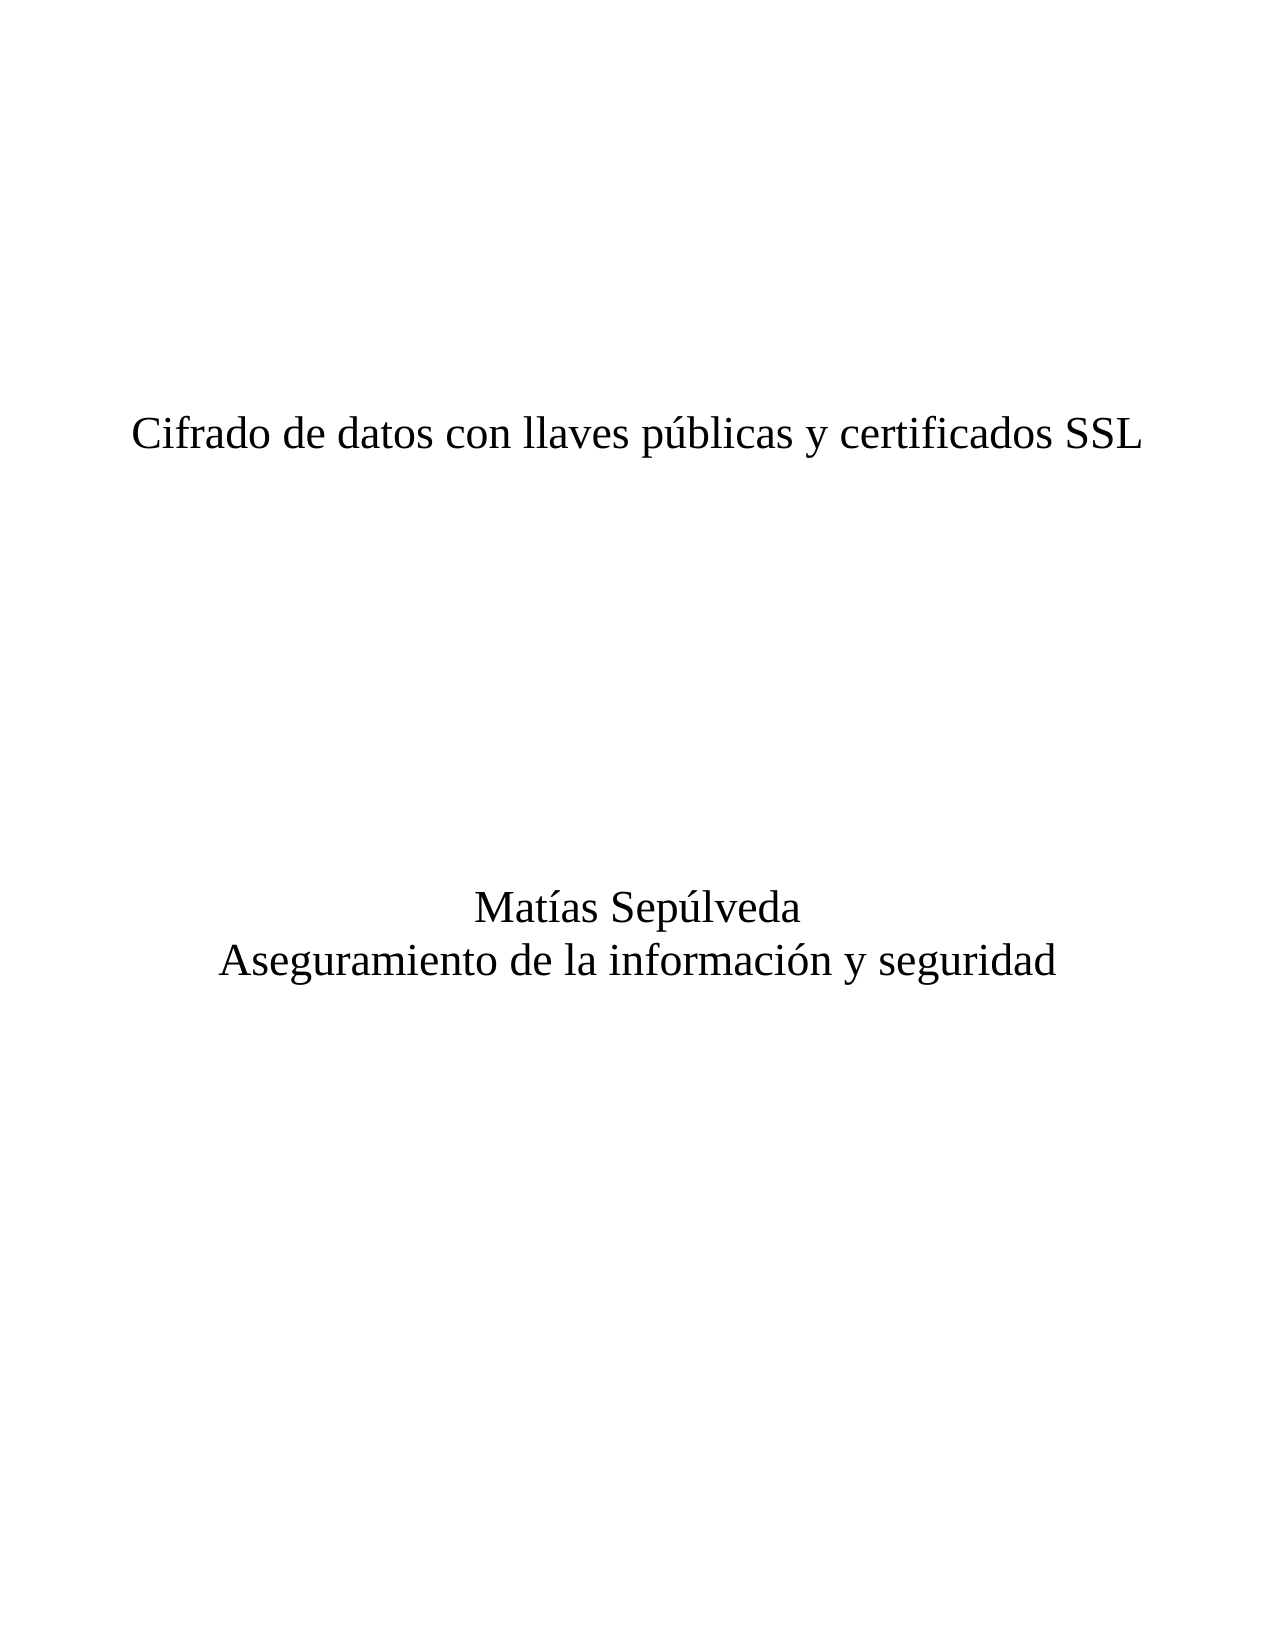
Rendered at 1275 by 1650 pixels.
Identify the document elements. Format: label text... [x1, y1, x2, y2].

text Aseguramiento de la información y seguridad [118, 933, 1157, 985]
text Matías Sepúlveda [118, 880, 1157, 933]
text Cifrado de datos con llaves públicas y certificados SSL [118, 406, 1157, 458]
